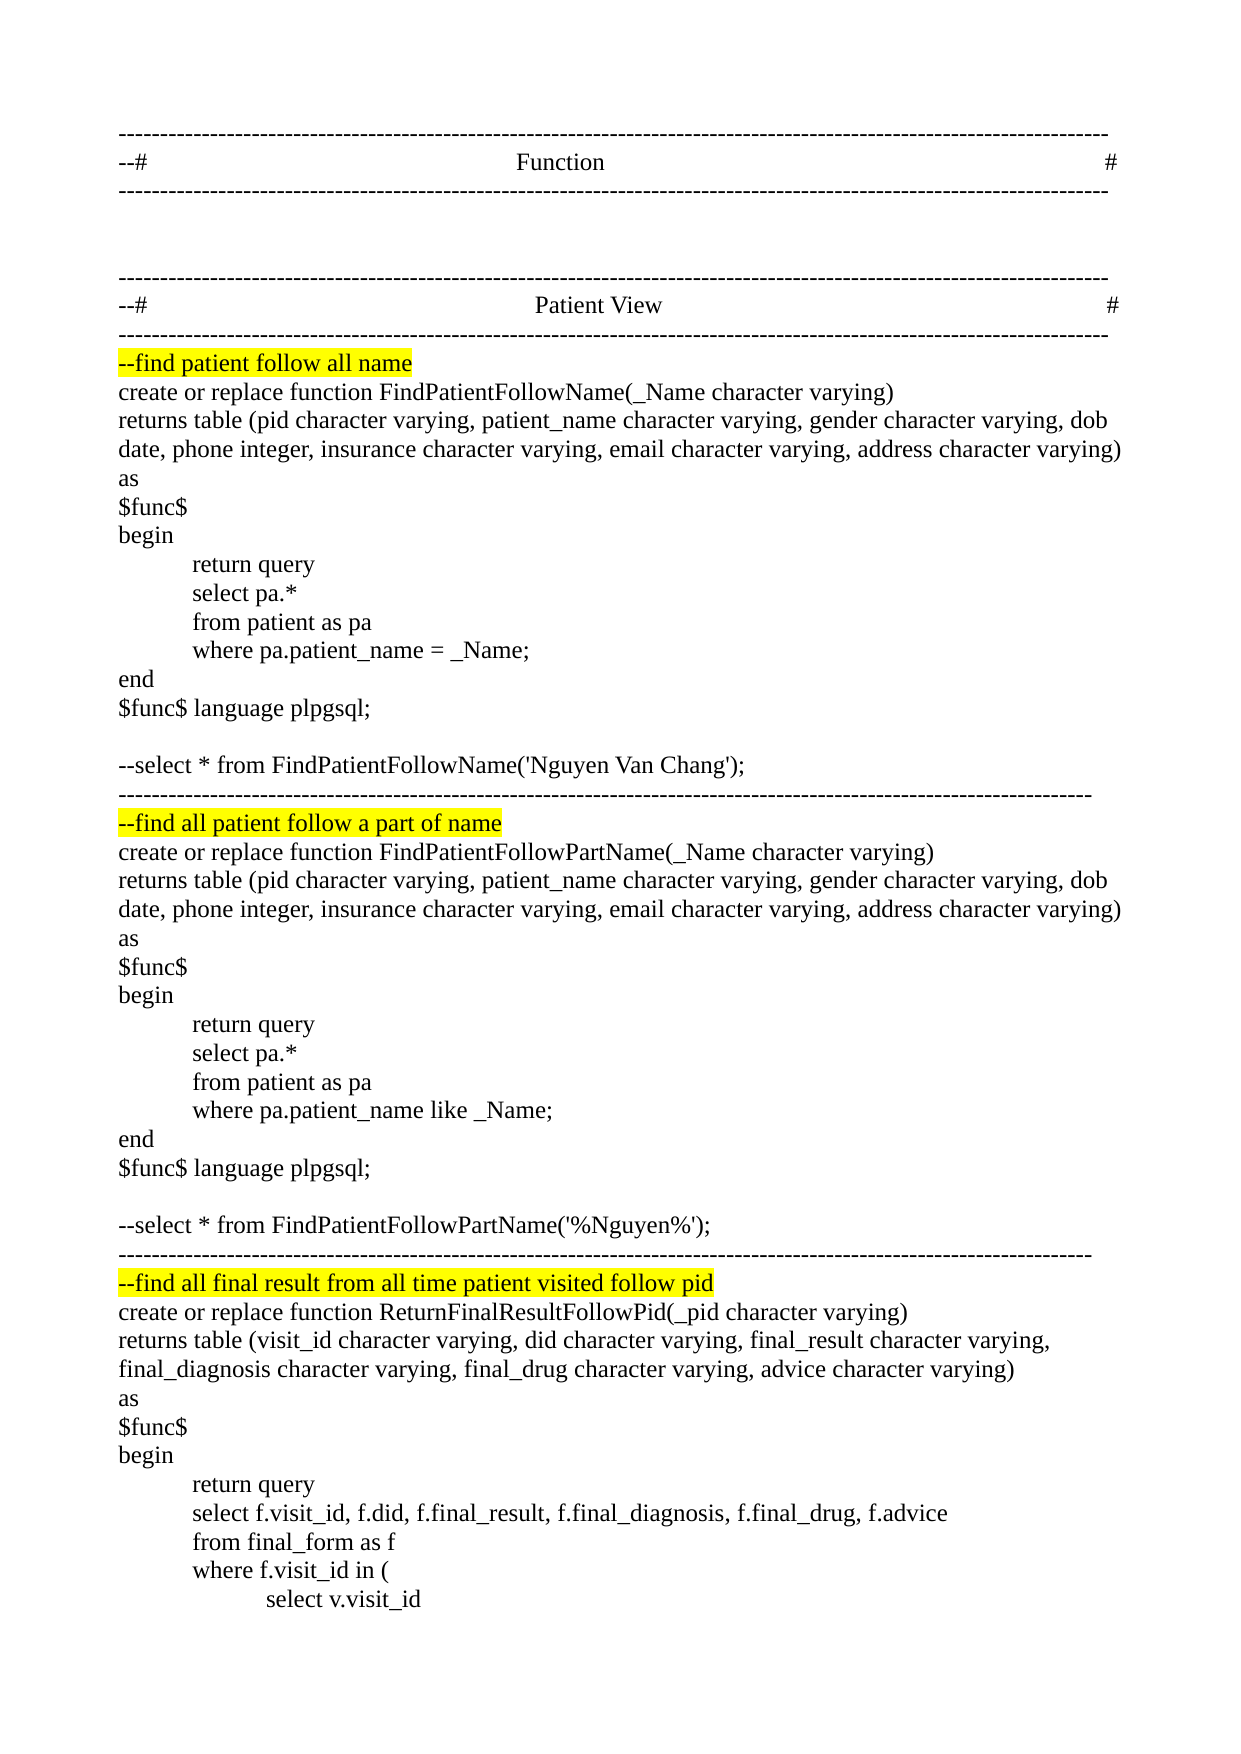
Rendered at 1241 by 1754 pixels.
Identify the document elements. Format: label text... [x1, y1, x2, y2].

text where f.visit_id in ( [118, 1556, 1122, 1584]
text --find all final result from all time patient visited follow pid [118, 1268, 1122, 1297]
text end [118, 664, 1122, 693]
text returns table (pid character varying, patient_name character varying, gender character varying, dob date, phone integer, insurance character varying, email character varying, address character varying) [118, 406, 1122, 463]
text --# Patient View # [118, 291, 1122, 319]
text select f.visit_id, f.did, f.final_result, f.final_diagnosis, f.final_drug, f.advice [118, 1498, 1122, 1527]
text ----------------------------------------------------------------------------------------------------------------------- [118, 262, 1122, 291]
text select pa.* [118, 578, 1122, 607]
text returns table (pid character varying, patient_name character varying, gender character varying, dob date, phone integer, insurance character varying, email character varying, address character varying) [118, 866, 1122, 923]
text return query [118, 1469, 1122, 1498]
text ----------------------------------------------------------------------------------------------------------------------- [118, 176, 1122, 204]
text --# Function # [118, 147, 1122, 176]
text as [118, 923, 1122, 952]
text end [118, 1124, 1122, 1153]
text create or replace function ReturnFinalResultFollowPid(_pid character varying) [118, 1297, 1122, 1326]
text --find patient follow all name [118, 348, 1122, 377]
text ----------------------------------------------------------------------------------------------------------------------- [118, 118, 1122, 147]
text $func$ [118, 952, 1122, 981]
text --select * from FindPatientFollowPartName('%Nguyen%'); [118, 1211, 1122, 1239]
text from final_form as f [118, 1527, 1122, 1556]
text $func$ [118, 492, 1122, 521]
text where pa.patient_name = _Name; [118, 636, 1122, 664]
text --find all patient follow a part of name [118, 808, 1122, 837]
text begin [118, 521, 1122, 549]
text $func$ language plpgsql; [118, 1153, 1122, 1182]
text returns table (visit_id character varying, did character varying, final_result character varying, final_diagnosis character varying, final_drug character varying, advice character varying) [118, 1326, 1122, 1383]
text $func$ language plpgsql; [118, 693, 1122, 722]
text return query [118, 1009, 1122, 1038]
text $func$ [118, 1412, 1122, 1441]
text --------------------------------------------------------------------------------------------------------------------- [118, 1239, 1122, 1268]
text --select * from FindPatientFollowName('Nguyen Van Chang'); [118, 751, 1122, 779]
text --------------------------------------------------------------------------------------------------------------------- [118, 779, 1122, 808]
text create or replace function FindPatientFollowName(_Name character varying) [118, 377, 1122, 406]
text select pa.* [118, 1038, 1122, 1067]
text from patient as pa [118, 607, 1122, 636]
text begin [118, 1441, 1122, 1469]
text as [118, 463, 1122, 492]
text select v.visit_id [118, 1584, 1122, 1613]
text from patient as pa [118, 1067, 1122, 1096]
text where pa.patient_name like _Name; [118, 1096, 1122, 1124]
text begin [118, 981, 1122, 1009]
text as [118, 1383, 1122, 1412]
text create or replace function FindPatientFollowPartName(_Name character varying) [118, 837, 1122, 866]
text return query [118, 549, 1122, 578]
text ----------------------------------------------------------------------------------------------------------------------- [118, 319, 1122, 348]
